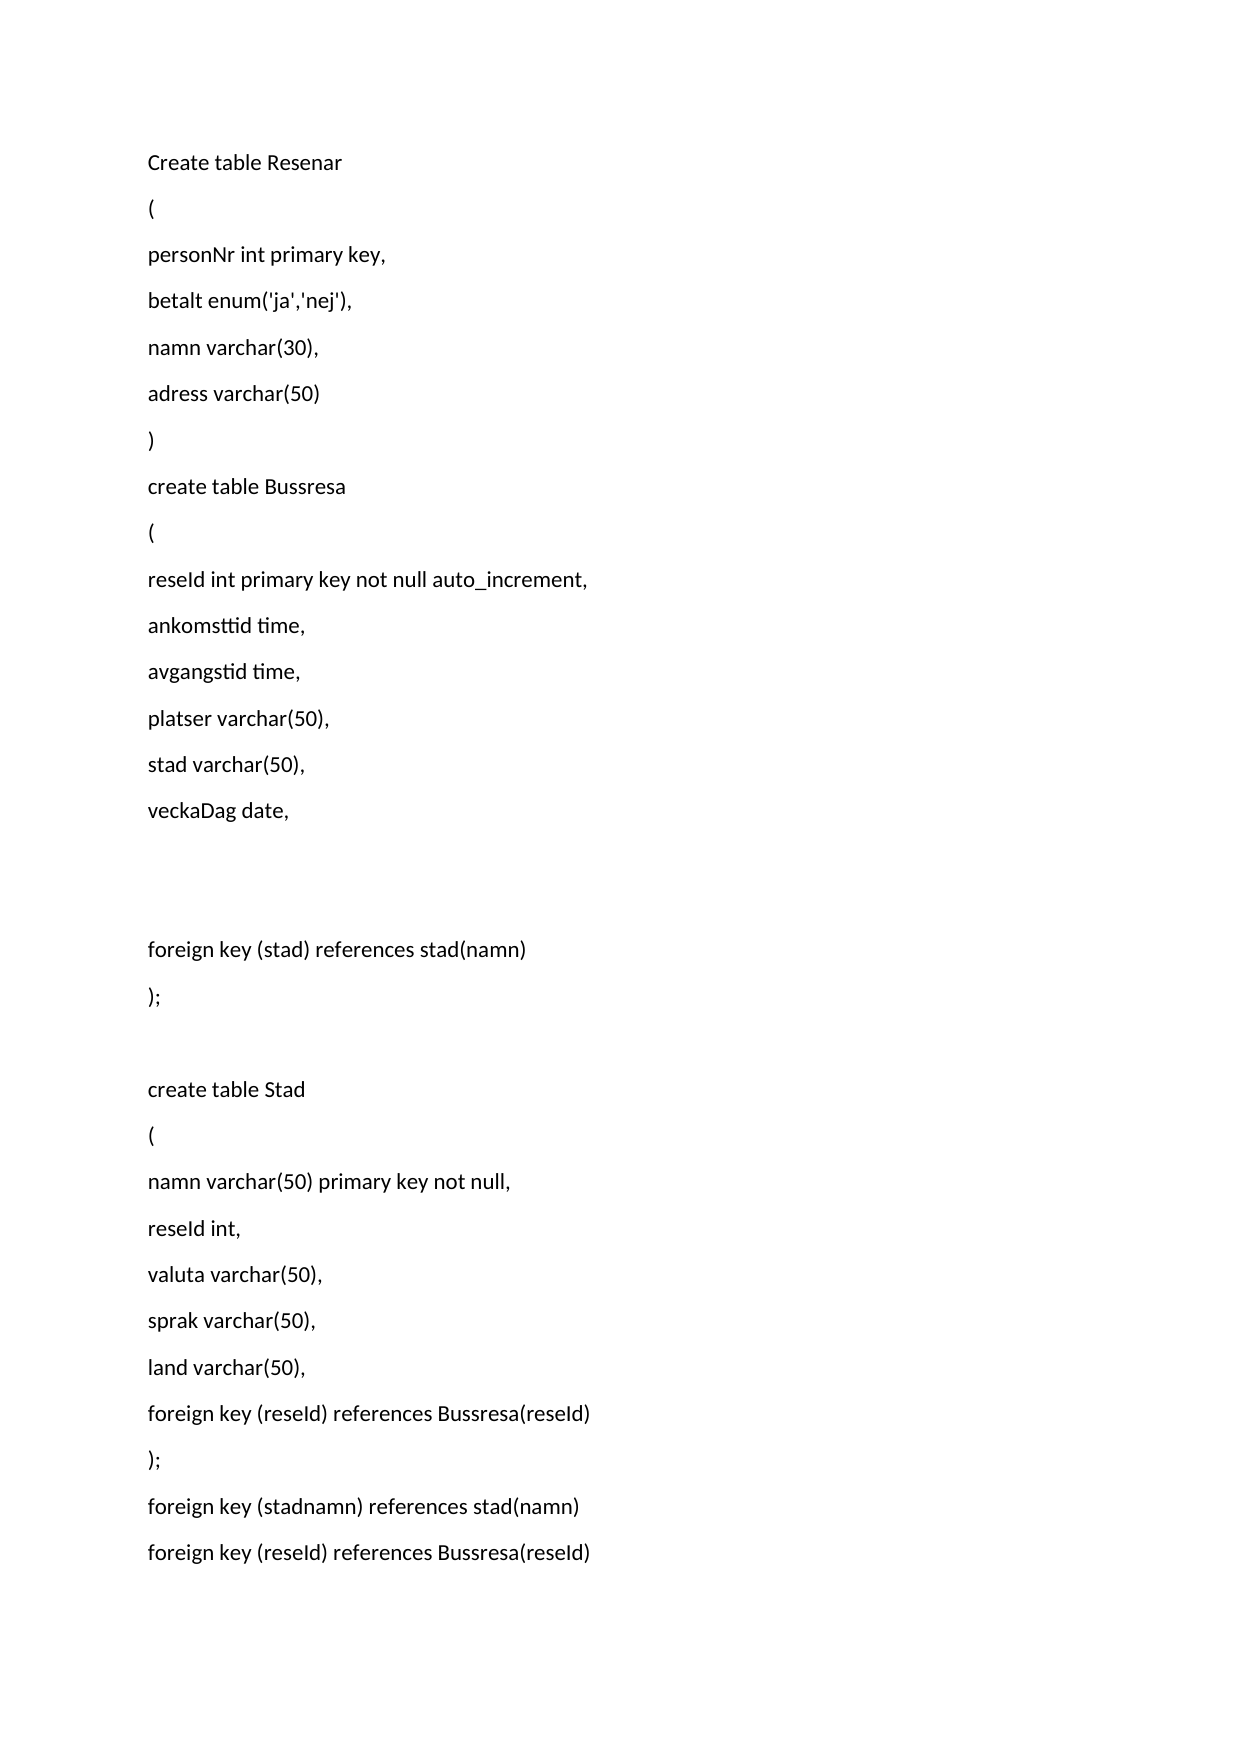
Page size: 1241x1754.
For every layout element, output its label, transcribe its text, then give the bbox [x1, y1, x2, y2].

text create table Bussresa [148, 472, 1093, 500]
text adress varchar(50) [148, 379, 1093, 407]
text avgangstid time, [148, 657, 1093, 686]
text ( [148, 518, 1093, 546]
text foreign key (stad) references stad(namn) [148, 936, 1093, 964]
text platser varchar(50), [148, 704, 1093, 732]
text foreign key (reseId) references Bussresa(reseId) [148, 1538, 1093, 1566]
text veckaDag date, [148, 797, 1093, 824]
text stad varchar(50), [148, 750, 1093, 778]
text betalt enum('ja','nej'), [148, 287, 1093, 315]
text ( [148, 1121, 1093, 1149]
text ); [148, 1446, 1093, 1473]
text valuta varchar(50), [148, 1260, 1093, 1288]
text namn varchar(30), [148, 333, 1093, 361]
text foreign key (reseId) references Bussresa(reseId) [148, 1399, 1093, 1427]
text ) [148, 426, 1093, 454]
text land varchar(50), [148, 1353, 1093, 1381]
text sprak varchar(50), [148, 1306, 1093, 1334]
text create table Stad [148, 1075, 1093, 1103]
text reseId int, [148, 1214, 1093, 1242]
text ( [148, 194, 1093, 222]
text foreign key (stadnamn) references stad(namn) [148, 1492, 1093, 1520]
text namn varchar(50) primary key not null, [148, 1167, 1093, 1195]
text reseId int primary key not null auto_increment, [148, 565, 1093, 593]
text personNr int primary key, [148, 240, 1093, 268]
text Create table Resenar [148, 148, 1093, 176]
text ); [148, 982, 1093, 1010]
text ankomsttid time, [148, 611, 1093, 639]
